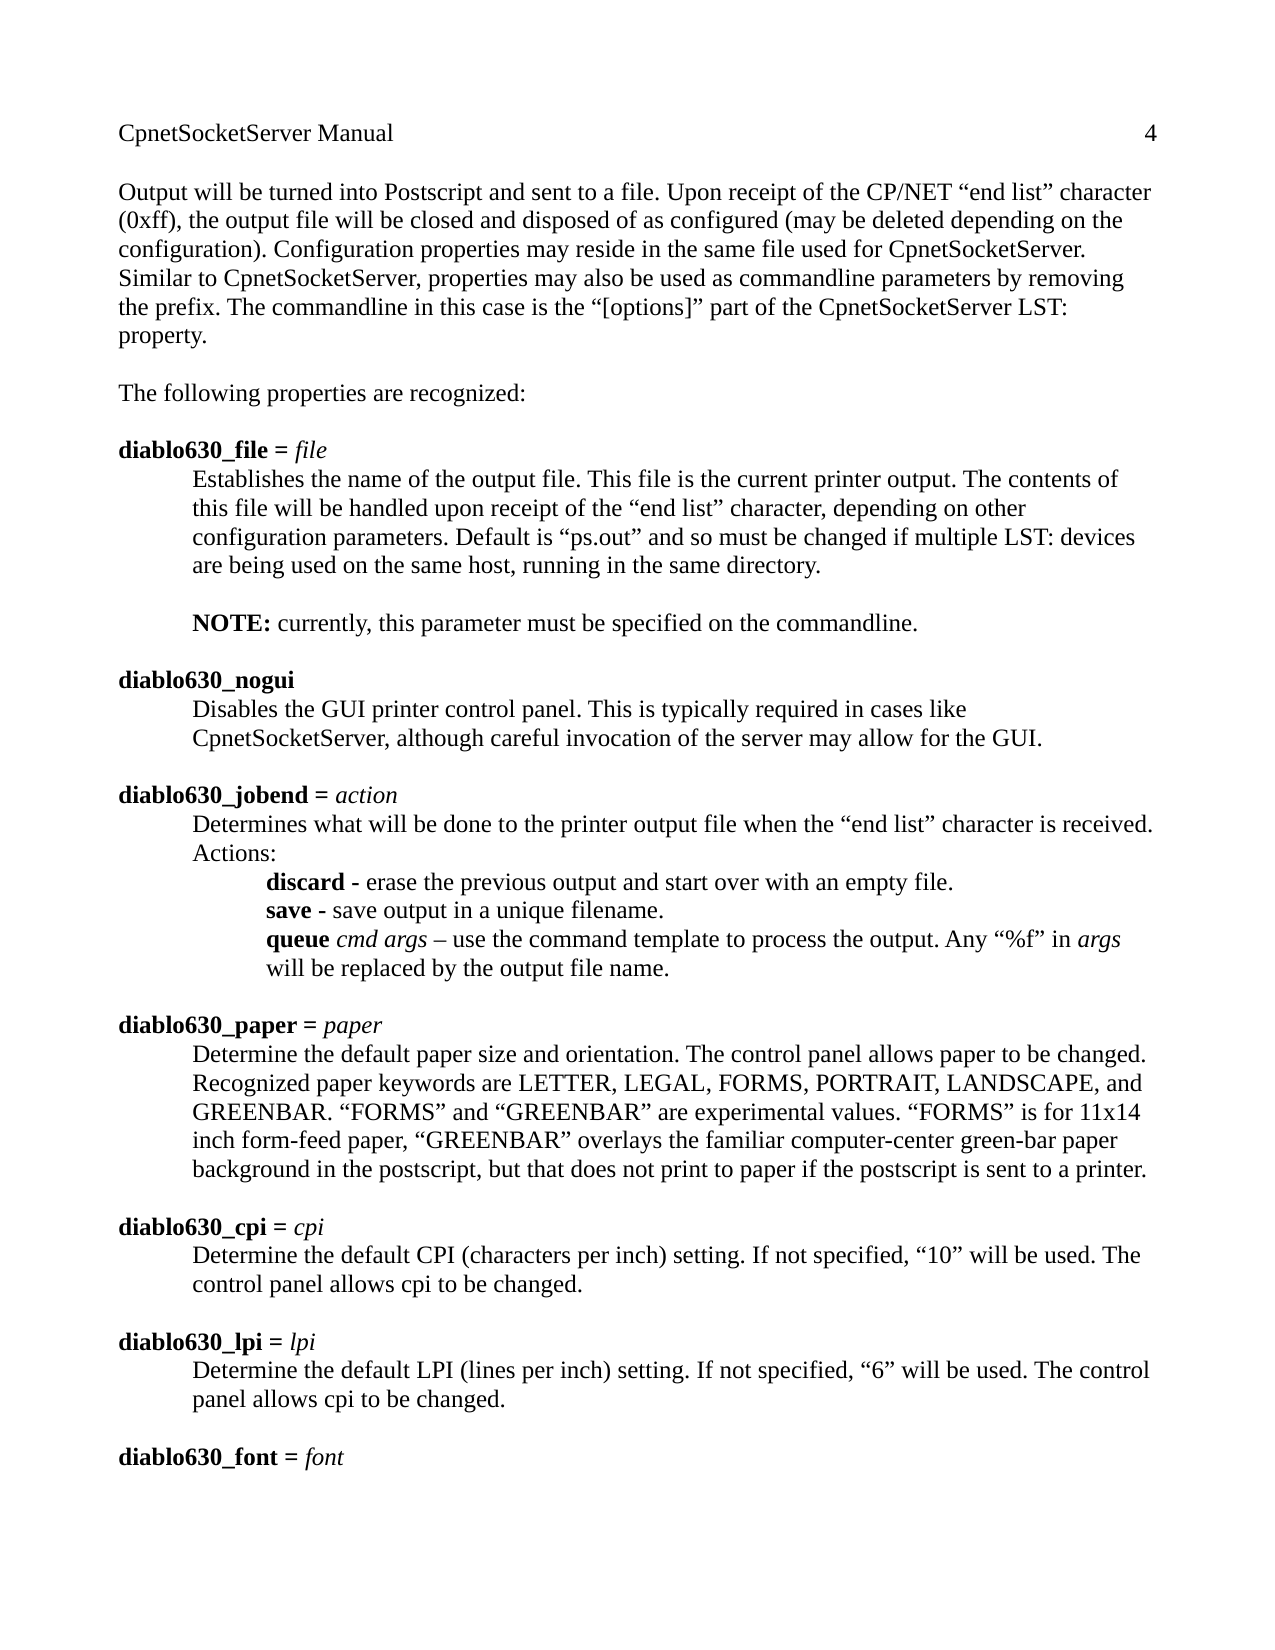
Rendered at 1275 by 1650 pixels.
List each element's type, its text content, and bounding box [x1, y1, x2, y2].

text diablo630_nogui [118, 666, 1157, 694]
text NOTE: currently, this parameter must be specified on the commandline. [192, 608, 1157, 637]
text save - save output in a unique filename. [266, 896, 1157, 924]
text Determine the default paper size and orientation. The control panel allows paper to be changed. Recognized paper keywords are LETTER, LEGAL, FORMS, PORTRAIT, LANDSCAPE, and GREENBAR. “FORMS” and “GREENBAR” are experimental values. “FORMS” is for 11x14 inch form-feed paper, “GREENBAR” overlays the familiar computer-center green-bar paper background in the postscript, but that does not print to paper if the postscript is sent to a printer. [192, 1039, 1157, 1183]
text Disables the GUI printer control panel. This is typically required in cases like CpnetSocketServer, although careful invocation of the server may allow for the GUI. [192, 694, 1157, 752]
text diablo630_font = font [118, 1442, 1157, 1471]
text Determine the default LPI (lines per inch) setting. If not specified, “6” will be used. The control panel allows cpi to be changed. [192, 1356, 1157, 1413]
text Determine the default CPI (characters per inch) setting. If not specified, “10” will be used. The control panel allows cpi to be changed. [192, 1241, 1157, 1298]
text diablo630_file = file [118, 436, 1157, 464]
text diablo630_jobend = action [118, 781, 1157, 809]
text Output will be turned into Postscript and sent to a file. Upon receipt of the CP/NET “end list” character (0xff), the output file will be closed and disposed of as configured (may be deleted depending on the configuration). Configuration properties may reside in the same file used for CpnetSocketServer. Similar to CpnetSocketServer, properties may also be used as commandline parameters by removing the prefix. The commandline in this case is the “[options]” part of the CpnetSocketServer LST: property. [118, 177, 1157, 349]
text Determines what will be done to the printer output file when the “end list” character is received. Actions: [192, 809, 1157, 867]
text diablo630_paper = paper [118, 1011, 1157, 1039]
text discard - erase the previous output and start over with an empty file. [266, 867, 1157, 896]
text queue cmd args – use the command template to process the output. Any “%f” in args will be replaced by the output file name. [266, 924, 1157, 982]
text Establishes the name of the output file. This file is the current printer output. The contents of this file will be handled upon receipt of the “end list” character, depending on other configuration parameters. Default is “ps.out” and so must be changed if multiple LST: devices are being used on the same host, running in the same directory. [192, 464, 1157, 579]
text diablo630_lpi = lpi [118, 1327, 1157, 1356]
text The following properties are recognized: [118, 378, 1157, 407]
text diablo630_cpi = cpi [118, 1183, 1157, 1241]
